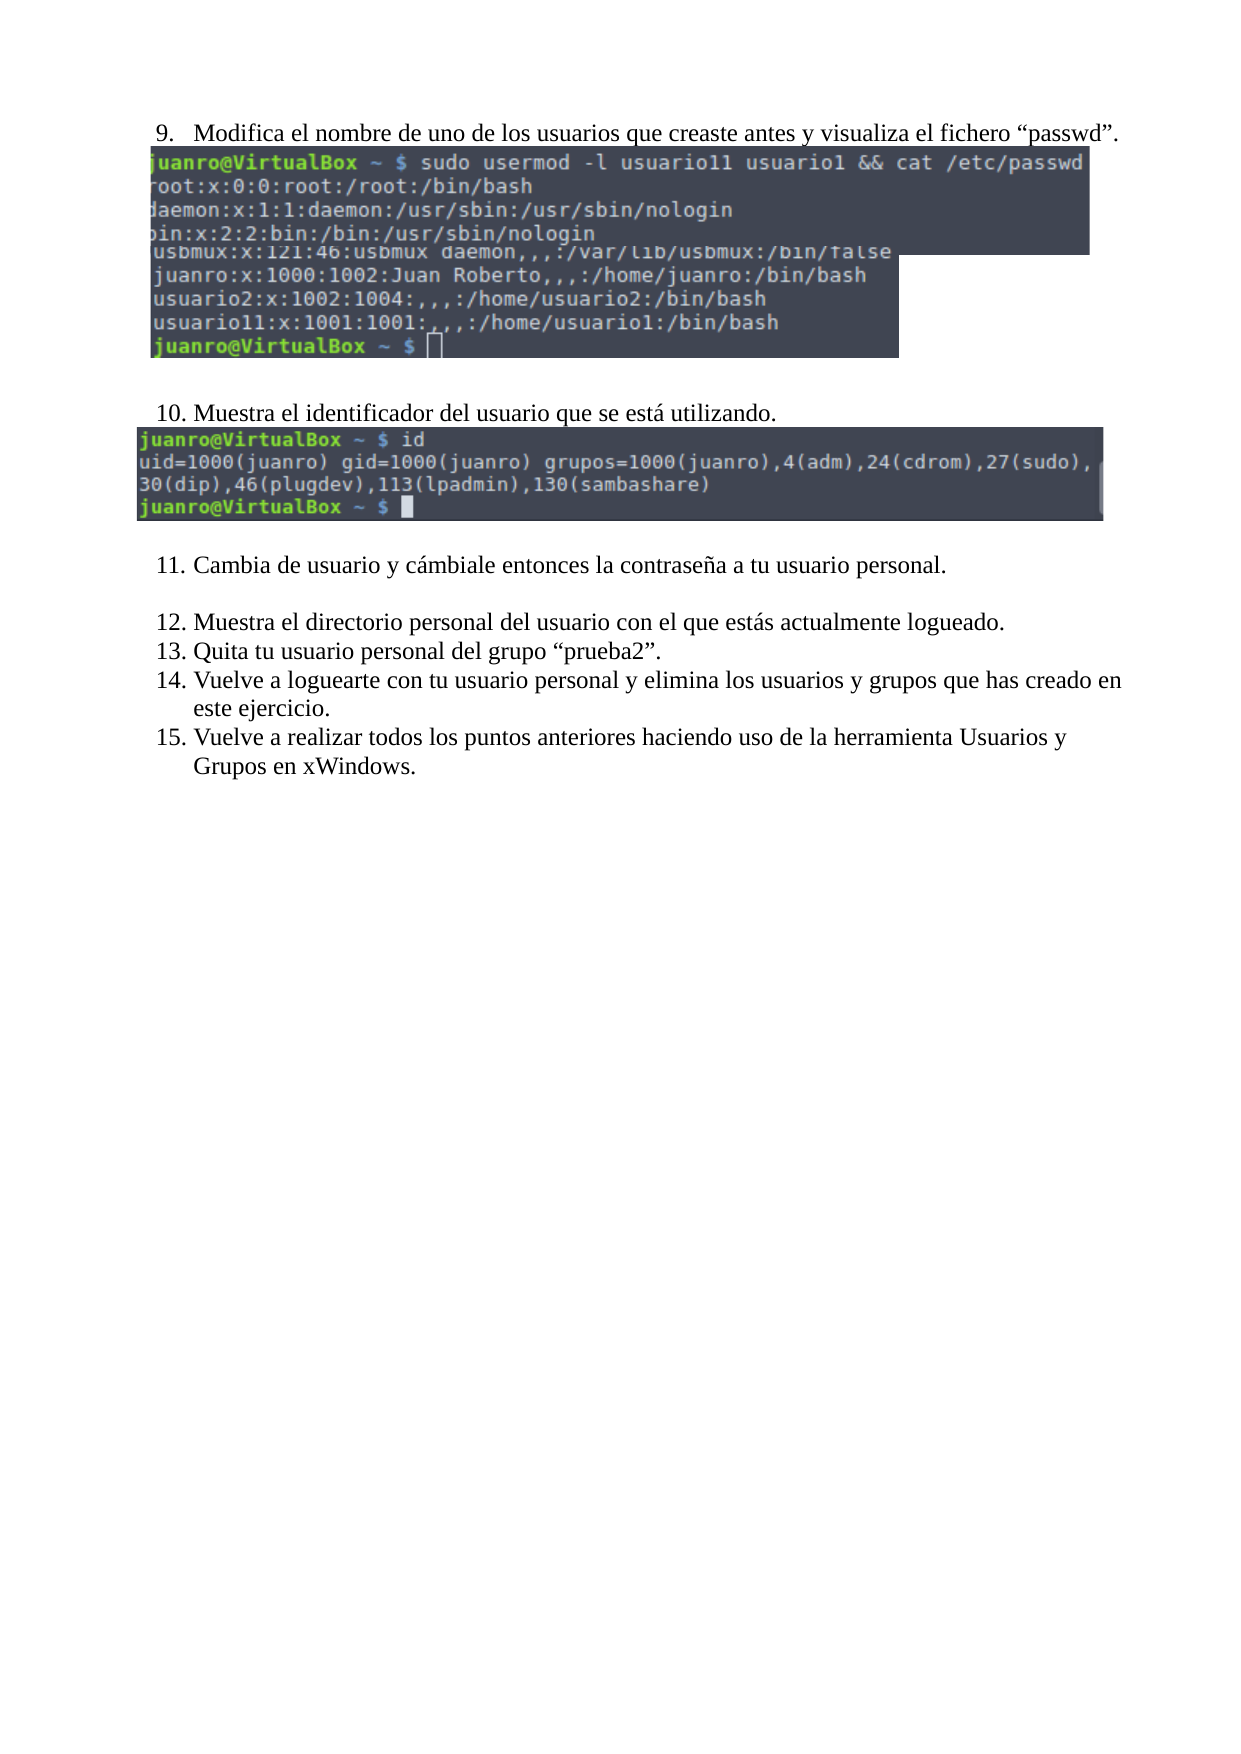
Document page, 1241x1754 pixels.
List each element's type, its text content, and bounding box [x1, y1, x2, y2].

list Quita tu usuario personal del grupo “prueba2”. [156, 636, 1122, 665]
list Vuelve a loguearte con tu usuario personal y elimina los usuarios y grupos que has creado en este ejercicio. [156, 665, 1122, 722]
list Muestra el identificador del usuario que se está utilizando. [156, 398, 1122, 427]
list Muestra el directorio personal del usuario con el que estás actualmente logueado. [156, 607, 1122, 636]
list Modifica el nombre de uno de los usuarios que creaste antes y visualiza el fichero “passwd”. [156, 118, 1122, 147]
list Vuelve a realizar todos los puntos anteriores haciendo uso de la herramienta Usuarios y Grupos en xWindows. [156, 722, 1122, 780]
list Cambia de usuario y cámbiale entonces la contraseña a tu usuario personal. [156, 550, 1122, 578]
picture [136, 427, 1104, 521]
picture [150, 146, 1090, 358]
